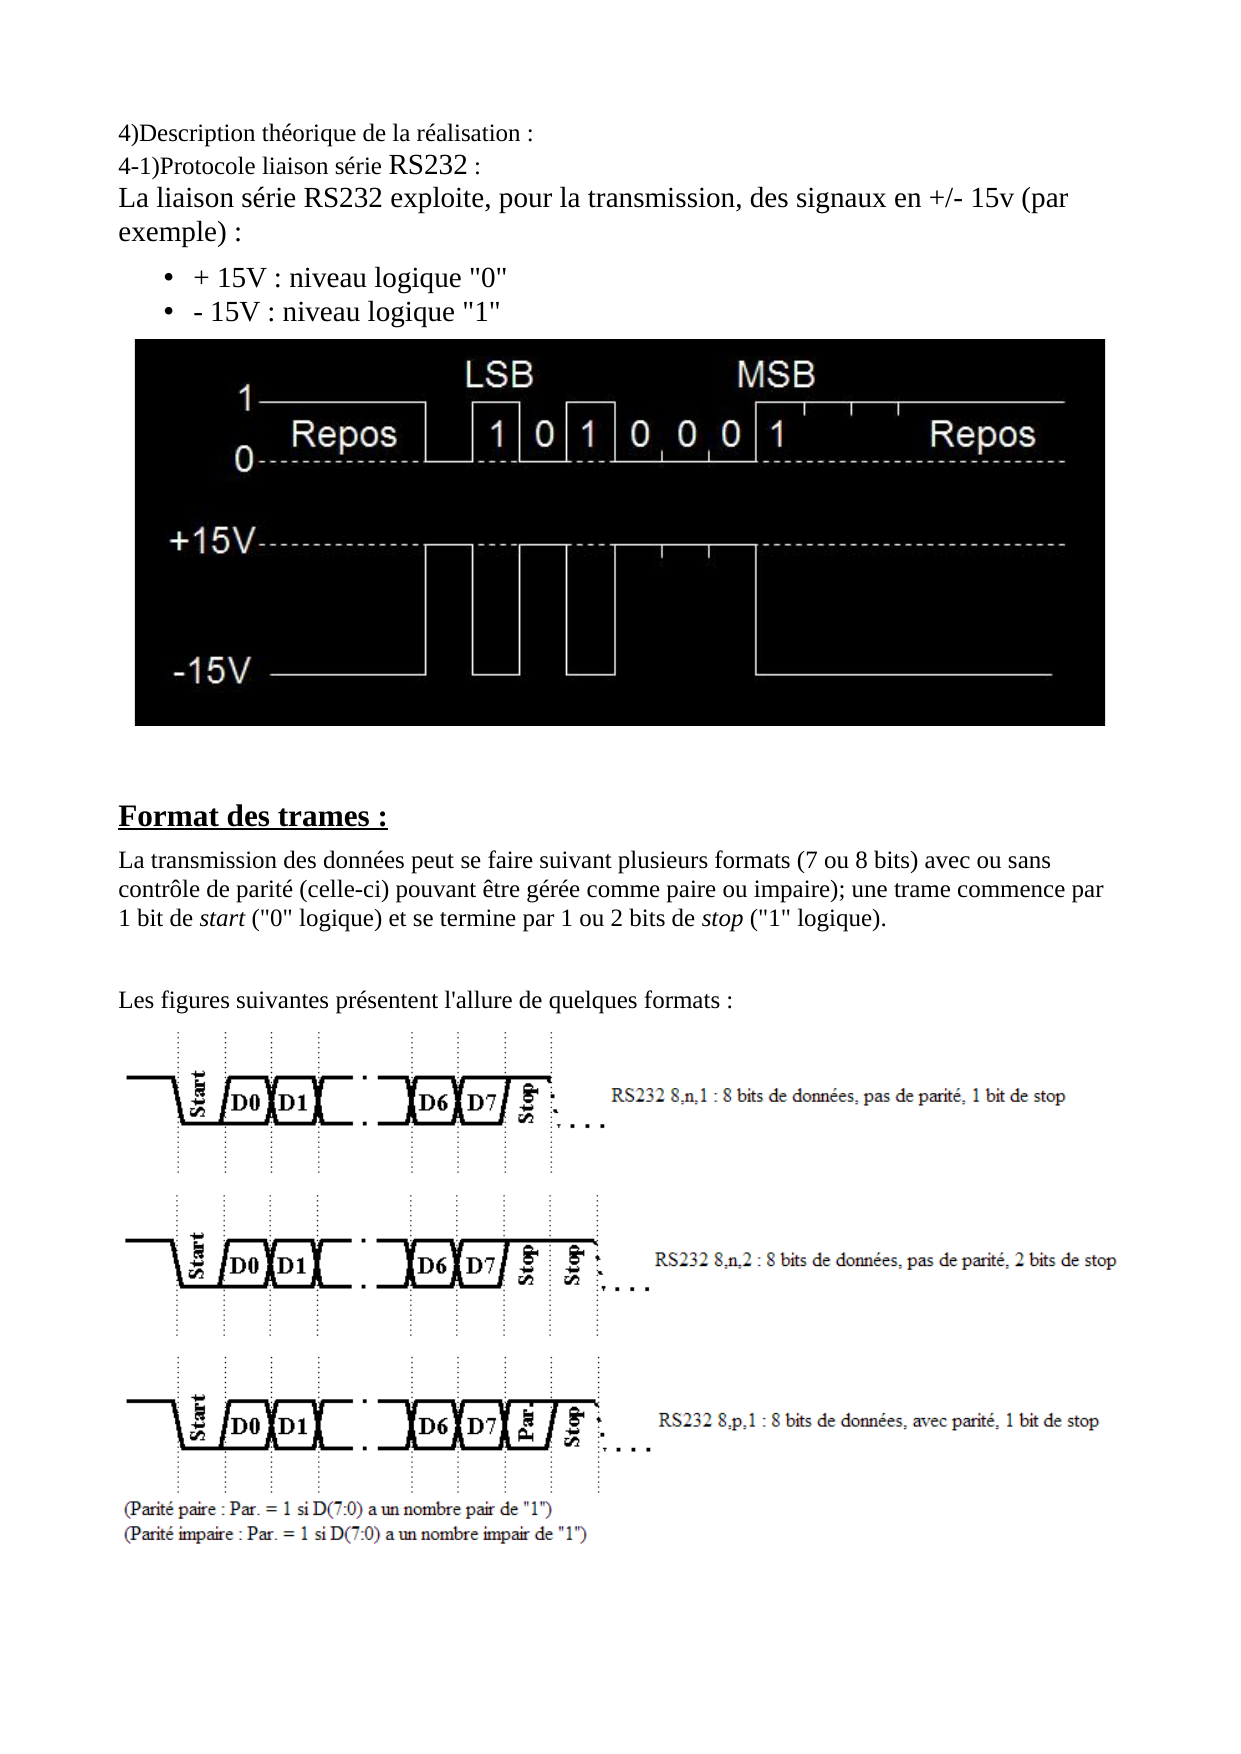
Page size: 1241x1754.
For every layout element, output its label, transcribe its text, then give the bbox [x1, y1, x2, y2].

text 4)Description théorique de la réalisation : [118, 118, 1122, 147]
picture [134, 339, 1106, 726]
picture [118, 1026, 1123, 1550]
text 4-1)Protocole liaison série RS232 : [118, 147, 1122, 180]
subtitle Format des trames : [118, 797, 1122, 833]
text Les figures suivantes présentent l'allure de quelques formats : [118, 985, 1122, 1014]
list - 15V : niveau logique "1" [164, 294, 1122, 327]
list + 15V : niveau logique "0" [164, 260, 1122, 294]
text La liaison série RS232 exploite, pour la transmission, des signaux en +/- 15v (par exemple) : [118, 180, 1122, 247]
text La transmission des données peut se faire suivant plusieurs formats (7 ou 8 bits) avec ou sans contrôle de parité (celle-ci) pouvant être gérée comme paire ou impaire); une trame commence par 1 bit de start ("0" logique) et se termine par 1 ou 2 bits de stop ("1" logique). [118, 845, 1122, 931]
